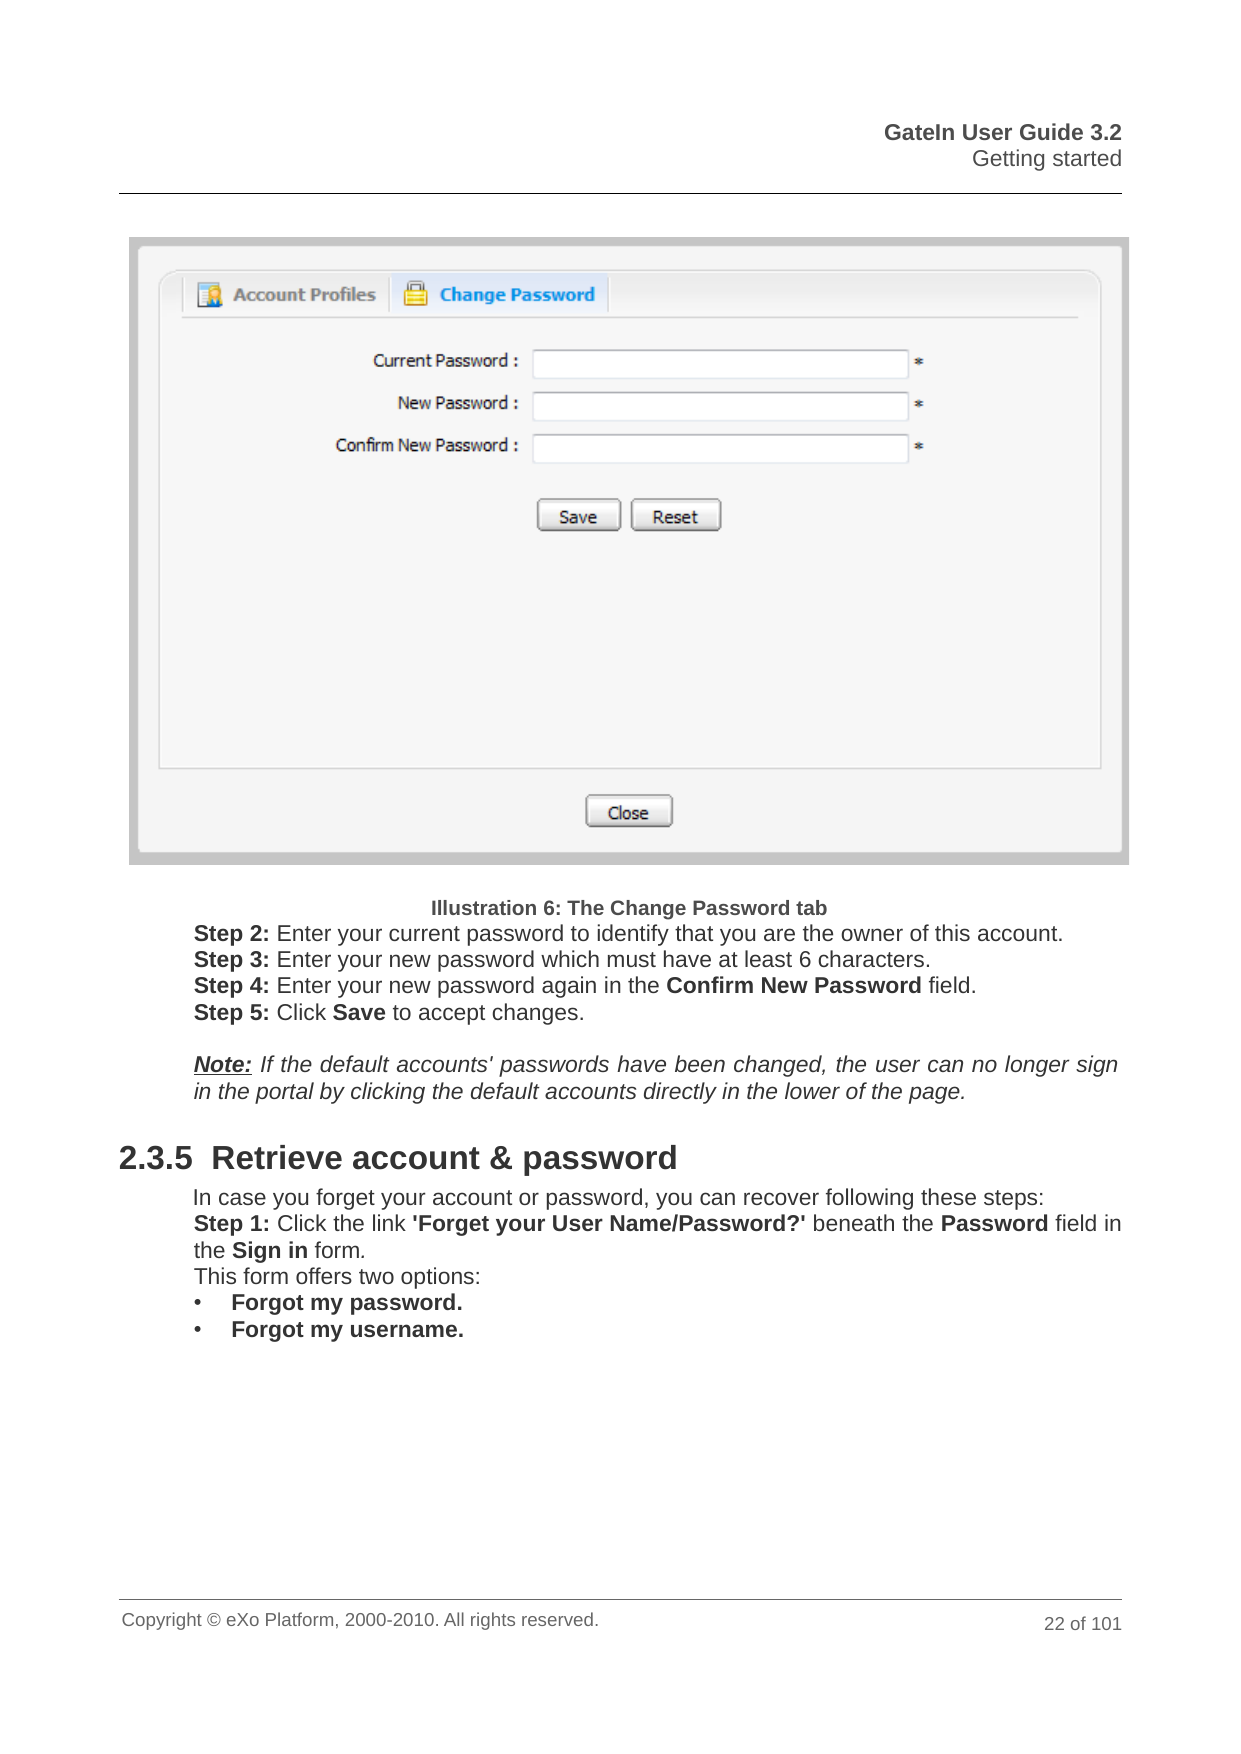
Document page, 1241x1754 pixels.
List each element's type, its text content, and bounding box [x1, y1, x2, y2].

text In case you forget your account or password, you can recover following these steps: [192, 1184, 1122, 1210]
list Step 2: Enter your current password to identify that you are the owner of this account. [156, 919, 1122, 946]
list Step 1: Click the link 'Forget your User Name/Password?' beneath the Password field in the Sign in form. [156, 1210, 1122, 1263]
list Forgot my password. [193, 1289, 1122, 1316]
list Step 3: Enter your new password which must have at least 6 characters. [156, 946, 1122, 972]
picture [129, 237, 1130, 865]
list Step 4: Enter your new password again in the Confirm New Password field. [156, 972, 1122, 999]
subtitle Retrieve account & password [118, 1138, 1122, 1176]
list Forgot my username. [193, 1316, 1122, 1342]
list Note: If the default accounts' passwords have been changed, the user can no longer sign in the portal by clicking the default accounts directly in the lower of the page. [156, 1051, 1122, 1104]
list This form offers two options: [156, 1263, 1122, 1289]
list Illustration 6: The Change Password tab [129, 865, 1129, 919]
list Step 5: Click Save to accept changes. [156, 999, 1122, 1025]
list [129, 223, 1129, 237]
